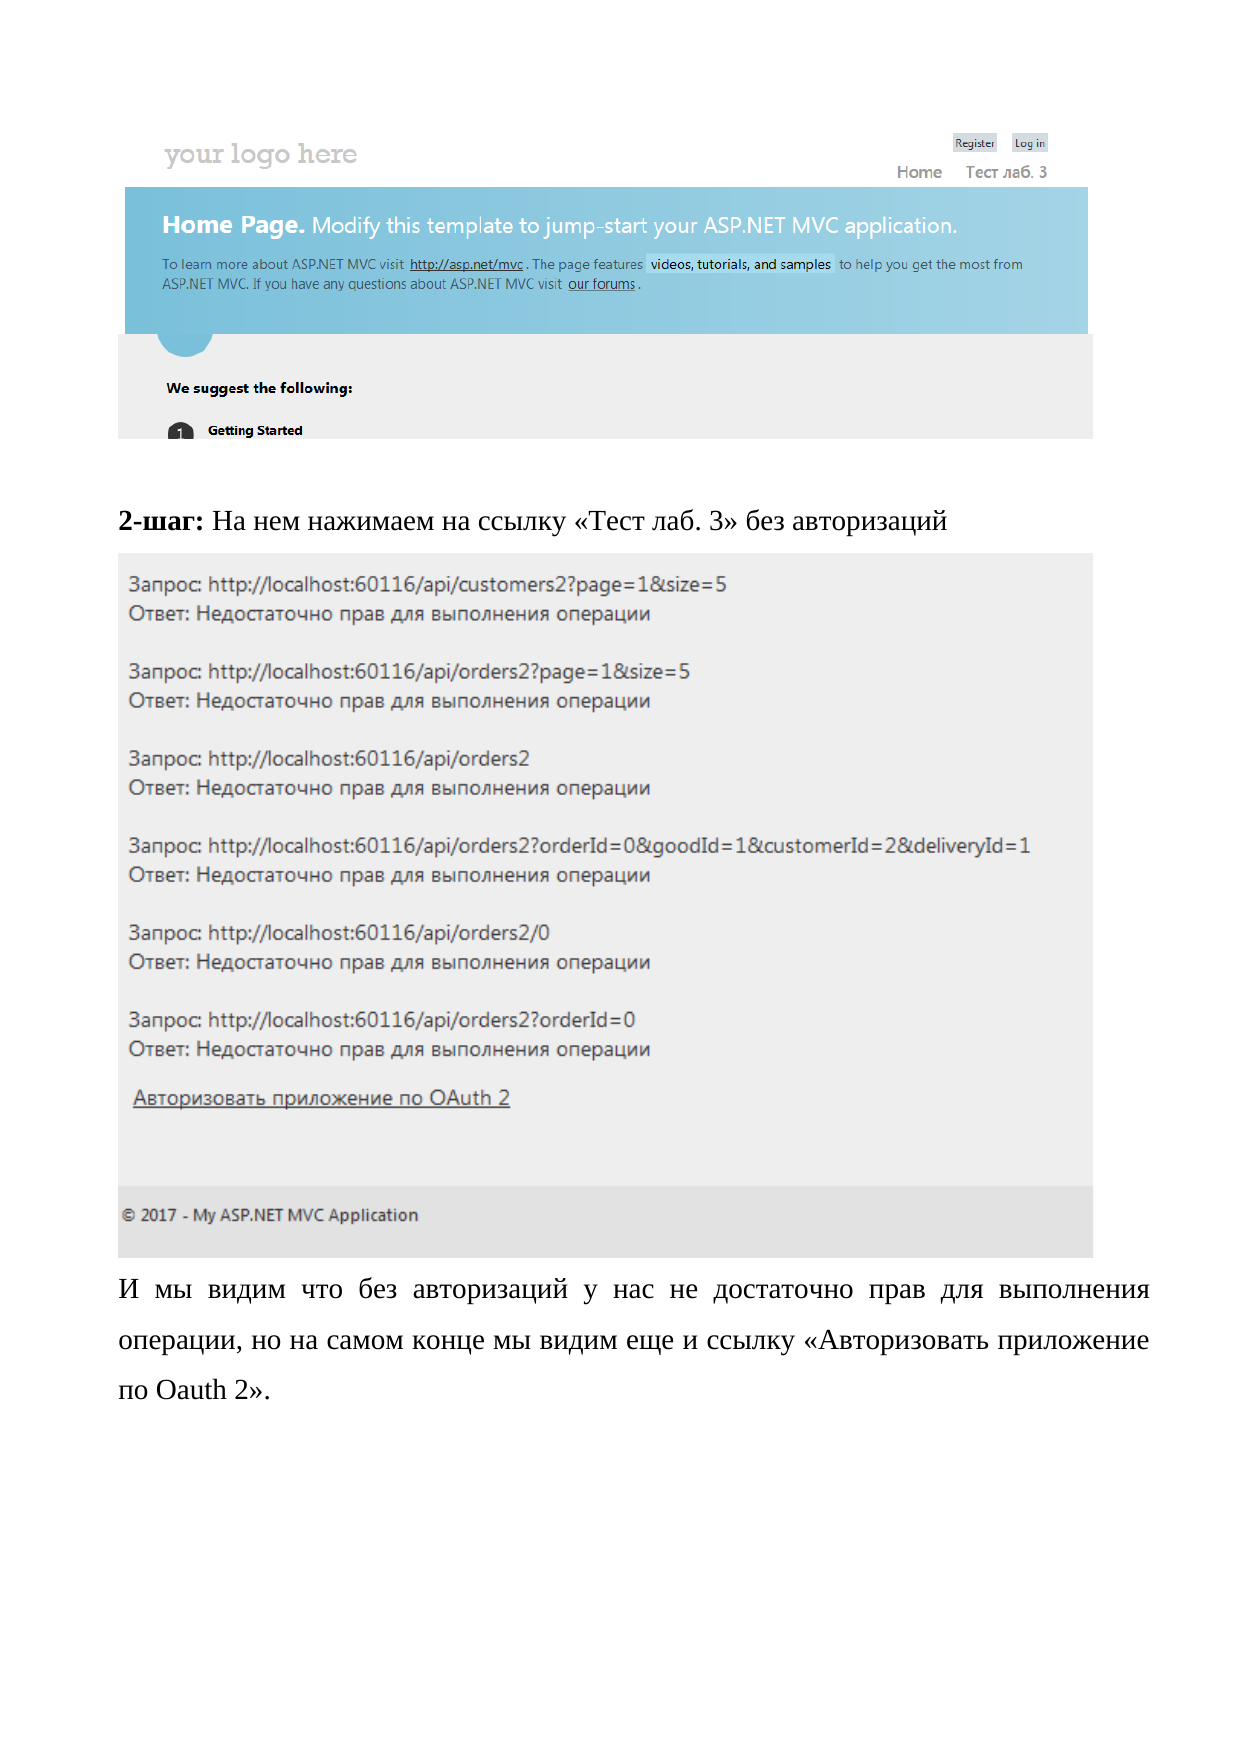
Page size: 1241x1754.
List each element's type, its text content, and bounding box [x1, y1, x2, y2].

text 2-шаг: На нем нажимаем на ссылку «Тест лаб. 3» без авторизаций [118, 503, 1152, 536]
text И мы видим что без авторизаций у нас не достаточно прав для выполнения операции, но на самом конце мы видим еще и ссылку «Авторизовать приложение по Oauth 2». [118, 1272, 1152, 1406]
